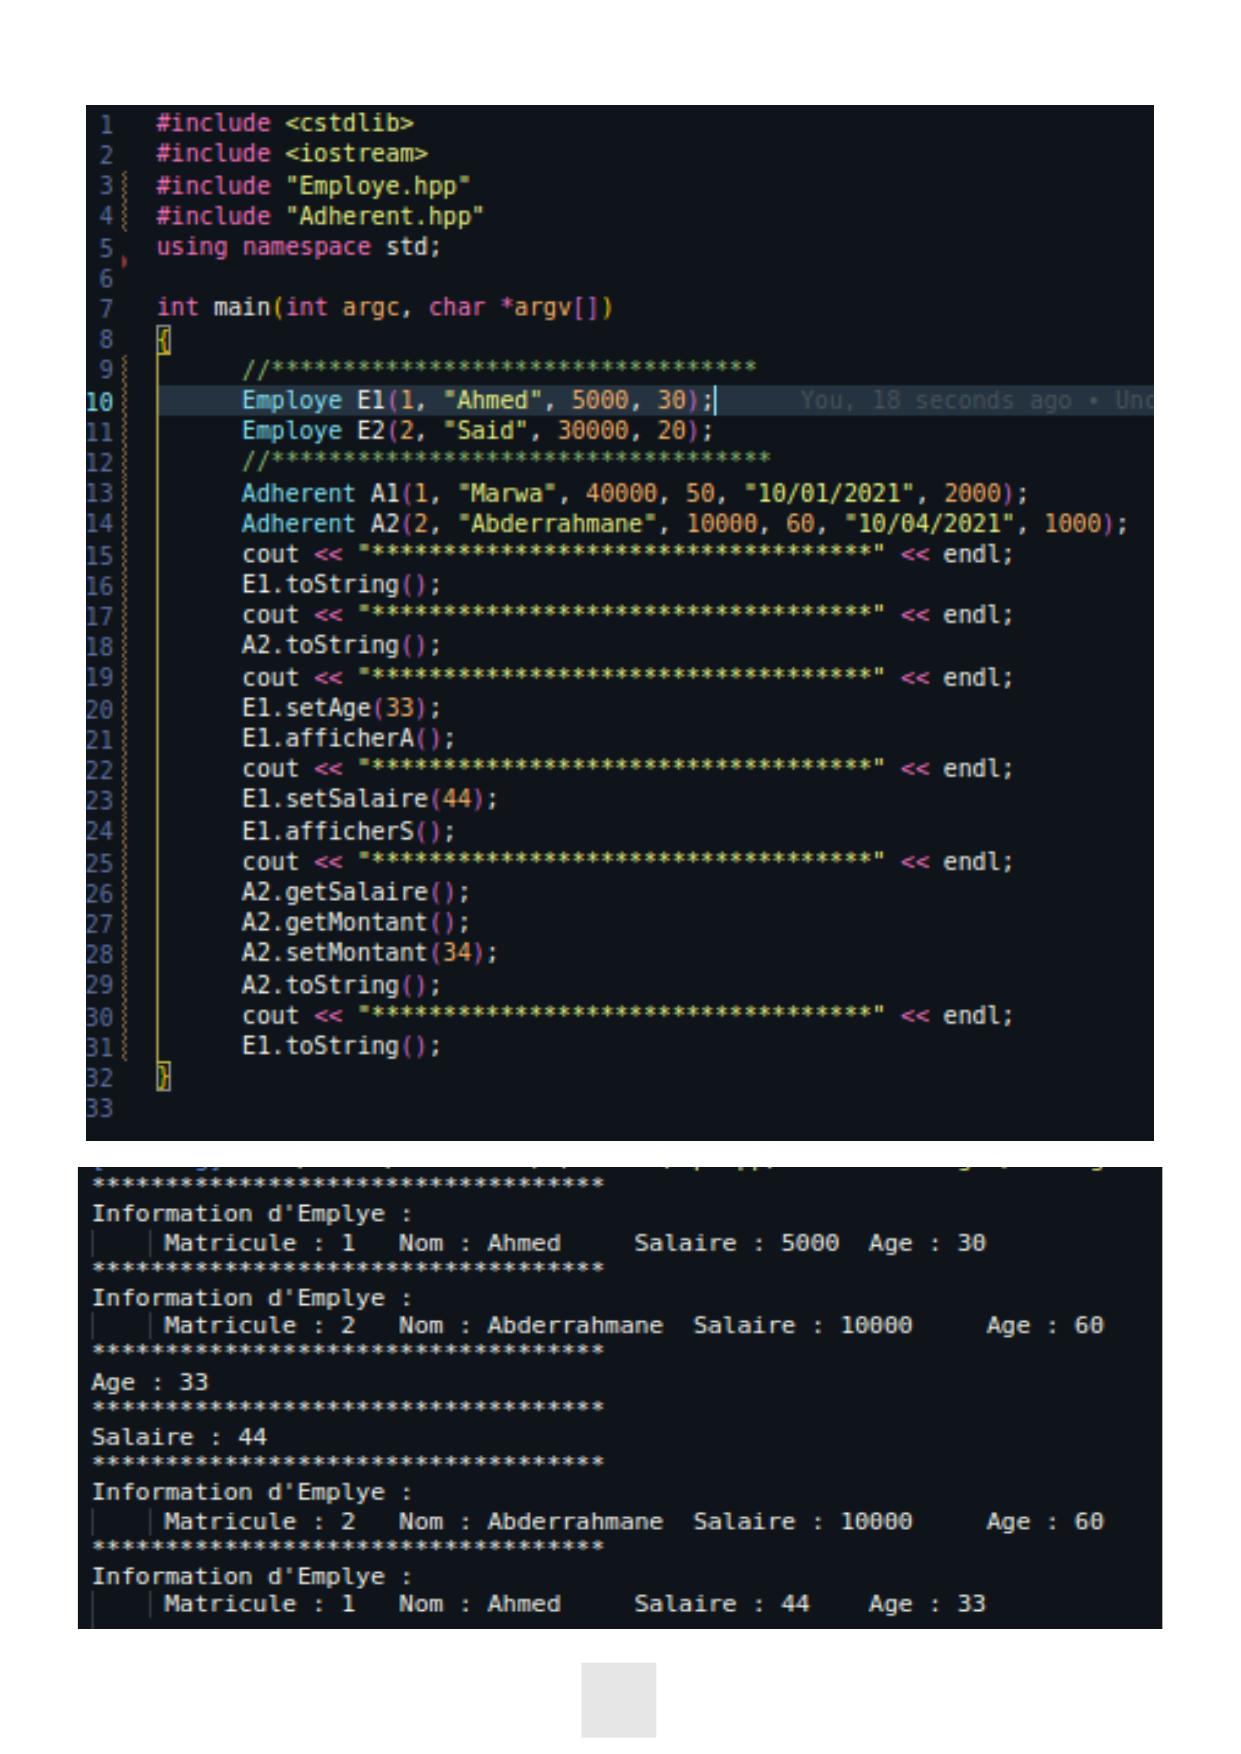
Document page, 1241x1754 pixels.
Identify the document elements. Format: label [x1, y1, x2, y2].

picture [77, 1167, 1163, 1629]
picture [86, 105, 1154, 1141]
